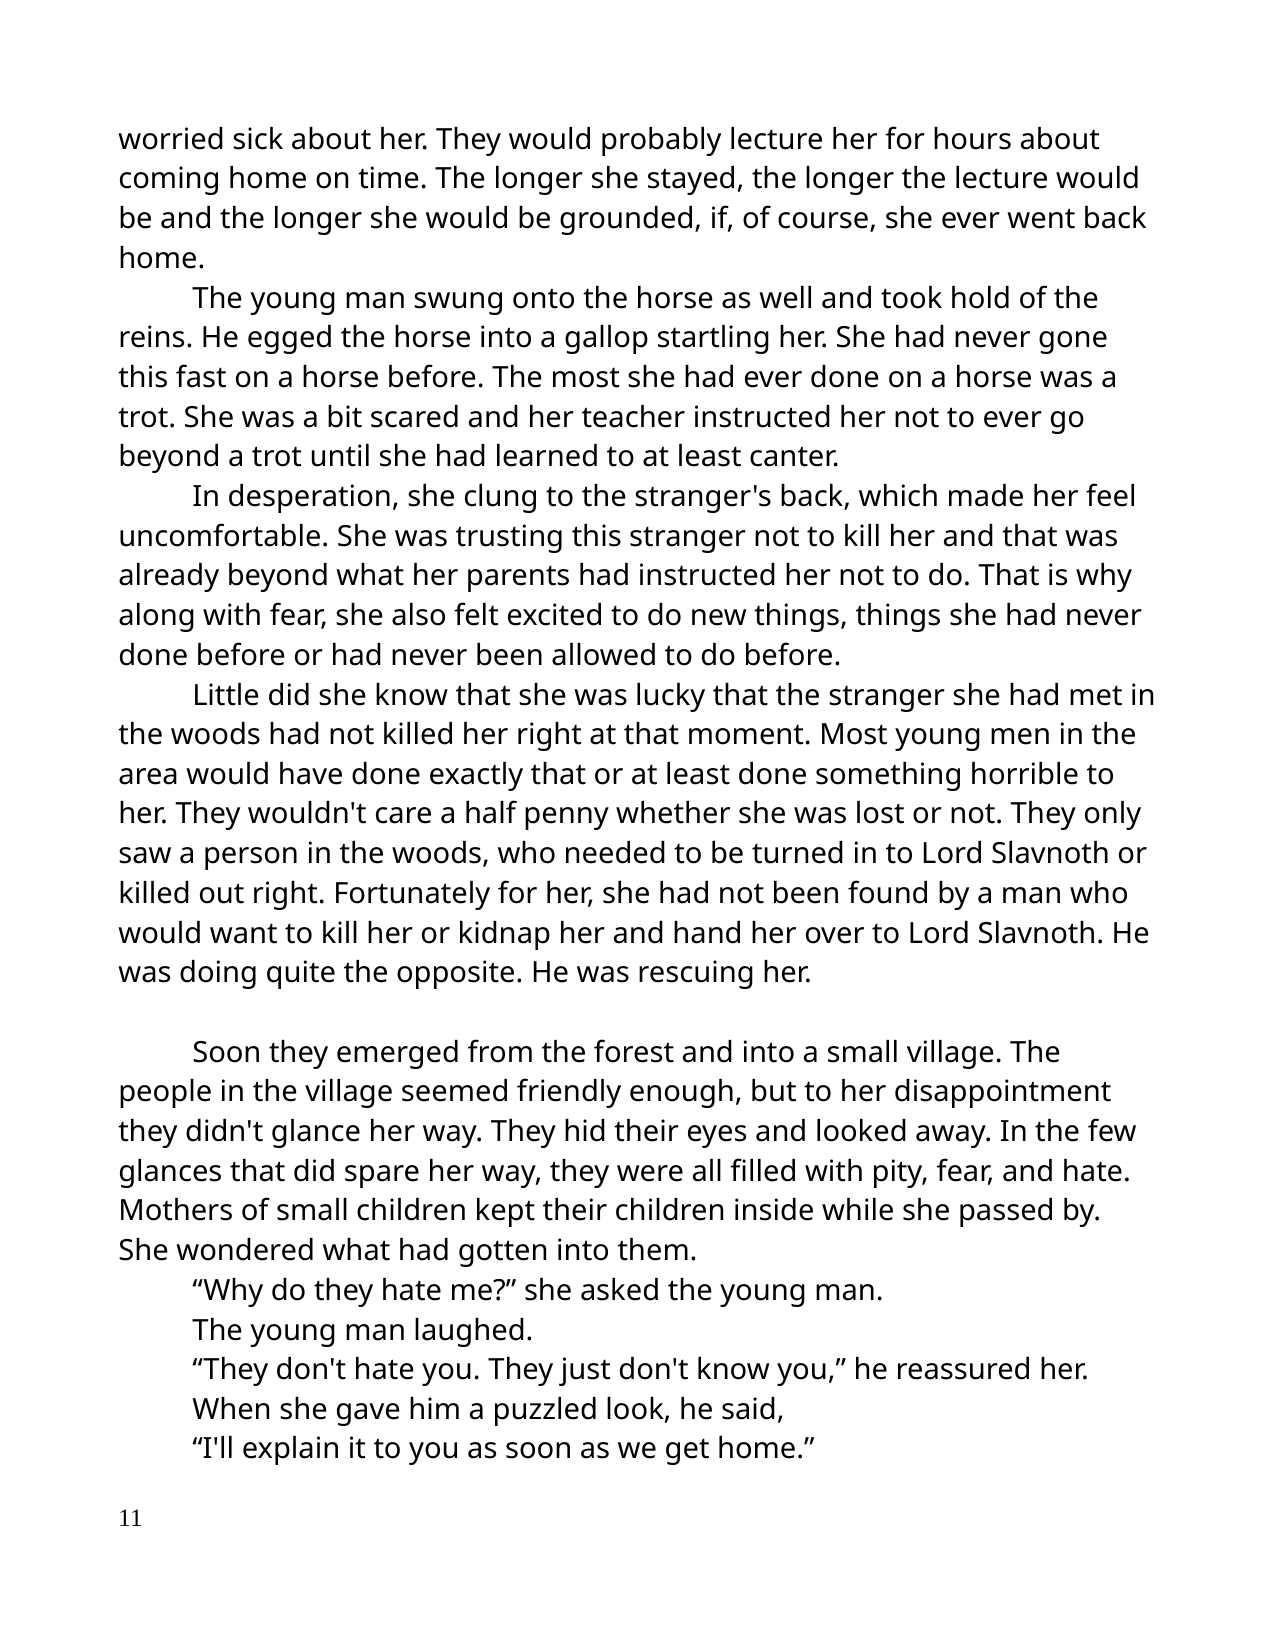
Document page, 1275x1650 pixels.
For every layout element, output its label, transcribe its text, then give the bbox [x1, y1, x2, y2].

text In desperation, she clung to the stranger's back, which made her feel uncomfortable. She was trusting this stranger not to kill her and that was already beyond what her parents had instructed her not to do. That is why along with fear, she also felt excited to do new things, things she had never done before or had never been allowed to do before. [118, 475, 1157, 674]
text Little did she know that she was lucky that the stranger she had met in the woods had not killed her right at that moment. Most young men in the area would have done exactly that or at least done something horrible to her. They wouldn't care a half penny whether she was lost or not. They only saw a person in the woods, who needed to be turned in to Lord Slavnoth or killed out right. Fortunately for her, she had not been found by a man who would want to kill her or kidnap her and hand her over to Lord Slavnoth. He was doing quite the opposite. He was rescuing her. [118, 674, 1157, 991]
text Soon they emerged from the forest and into a small village. The people in the village seemed friendly enough, but to her disappointment they didn't glance her way. They hid their eyes and looked away. In the few glances that did spare her way, they were all filled with pity, fear, and hate. Mothers of small children kept their children inside while she passed by. She wondered what had gotten into them. [118, 1031, 1157, 1269]
text When she gave him a puzzled look, he said, [118, 1388, 1157, 1428]
text The young man swung onto the horse as well and took hold of the reins. He egged the horse into a gallop startling her. She had never gone this fast on a horse before. The most she had ever done on a horse was a trot. She was a bit scared and her teacher instructed her not to ever go beyond a trot until she had learned to at least canter. [118, 277, 1157, 475]
text “They don't hate you. They just don't know you,” he reassured her. [118, 1348, 1157, 1388]
text The young man laughed. [118, 1309, 1157, 1348]
text “I'll explain it to you as soon as we get home.” [118, 1428, 1157, 1467]
text worried sick about her. They would probably lecture her for hours about coming home on time. The longer she stayed, the longer the lecture would be and the longer she would be grounded, if, of course, she ever went back home. [118, 118, 1157, 277]
text “Why do they hate me?” she asked the young man. [118, 1269, 1157, 1309]
